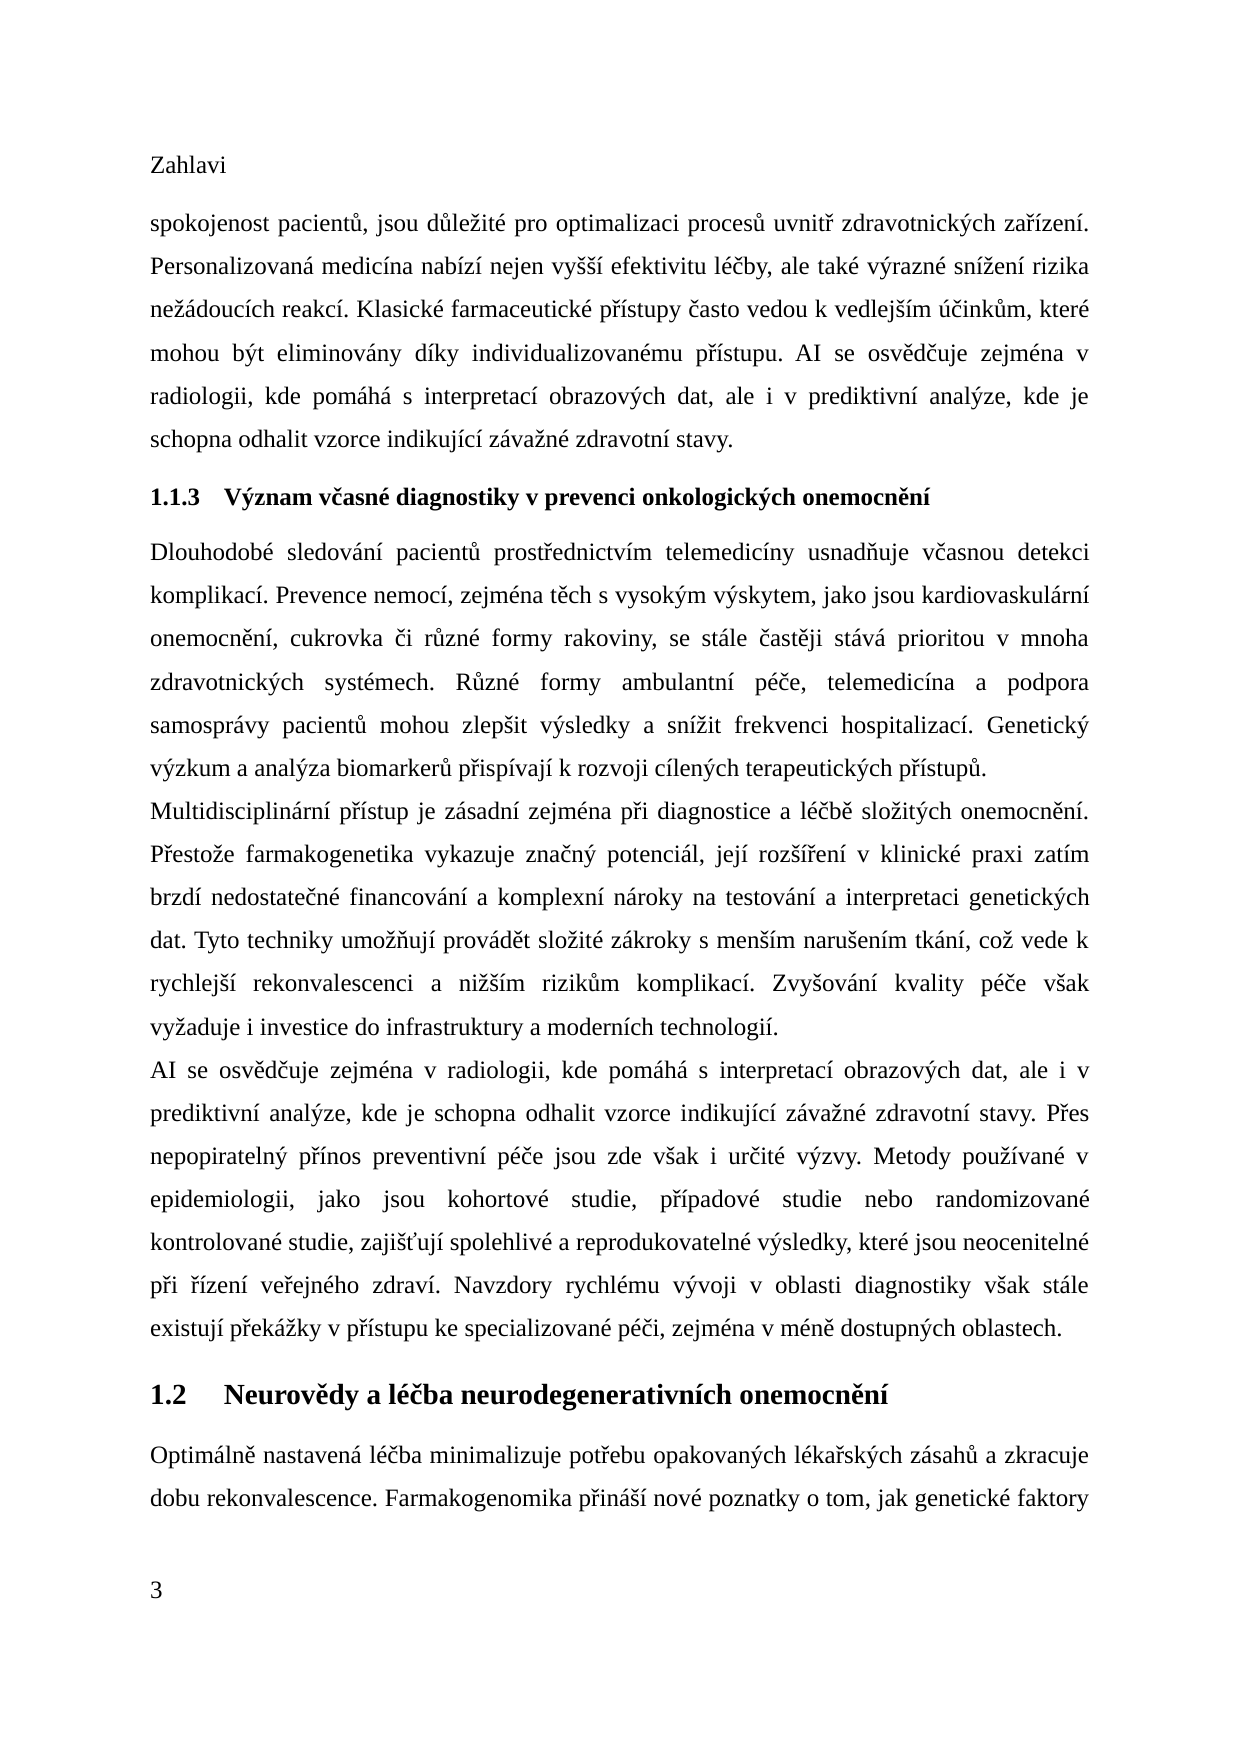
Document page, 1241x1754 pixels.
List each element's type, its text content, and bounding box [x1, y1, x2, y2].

text spokojenost pacientů, jsou důležité pro optimalizaci procesů uvnitř zdravotnických zařízení. Personalizovaná medicína nabízí nejen vyšší efektivitu léčby, ale také výrazné snížení rizika nežádoucích reakcí. Klasické farmaceutické přístupy často vedou k vedlejším účinkům, které mohou být eliminovány díky individualizovanému přístupu. AI se osvědčuje zejména v radiologii, kde pomáhá s interpretací obrazových dat, ale i v prediktivní analýze, kde je schopna odhalit vzorce indikující závažné zdravotní stavy. [150, 208, 1090, 453]
text Dlouhodobé sledování pacientů prostřednictvím telemedicíny usnadňuje včasnou detekci komplikací. Prevence nemocí, zejména těch s vysokým výskytem, jako jsou kardiovaskulární onemocnění, cukrovka či různé formy rakoviny, se stále častěji stává prioritou v mnoha zdravotnických systémech. Různé formy ambulantní péče, telemedicína a podpora samosprávy pacientů mohou zlepšit výsledky a snížit frekvenci hospitalizací. Genetický výzkum a analýza biomarkerů přispívají k rozvoji cílených terapeutických přístupů. [150, 537, 1090, 782]
subtitle Význam včasné diagnostiky v prevenci onkologických onemocnění [150, 482, 1090, 510]
text Optimálně nastavená léčba minimalizuje potřebu opakovaných lékařských zásahů a zkracuje dobu rekonvalescence. Farmakogenomika přináší nové poznatky o tom, jak genetické faktory [150, 1440, 1090, 1512]
text AI se osvědčuje zejména v radiologii, kde pomáhá s interpretací obrazových dat, ale i v prediktivní analýze, kde je schopna odhalit vzorce indikující závažné zdravotní stavy. Přes nepopiratelný přínos preventivní péče jsou zde však i určité výzvy. Metody používané v epidemiologii, jako jsou kohortové studie, případové studie nebo randomizované kontrolované studie, zajišťují spolehlivé a reprodukovatelné výsledky, které jsou neocenitelné při řízení veřejného zdraví. Navzdory rychlému vývoji v oblasti diagnostiky však stále existují překážky v přístupu ke specializované péči, zejména v méně dostupných oblastech. [150, 1055, 1090, 1342]
text Multidisciplinární přístup je zásadní zejména při diagnostice a léčbě složitých onemocnění. Přestože farmakogenetika vykazuje značný potenciál, její rozšíření v klinické praxi zatím brzdí nedostatečné financování a komplexní nároky na testování a interpretaci genetických dat. Tyto techniky umožňují provádět složité zákroky s menším narušením tkání, což vede k rychlejší rekonvalescenci a nižším rizikům komplikací. Zvyšování kvality péče však vyžaduje i investice do infrastruktury a moderních technologií. [150, 796, 1090, 1040]
subtitle Neurovědy a léčba neurodegenerativních onemocnění [150, 1377, 1090, 1411]
